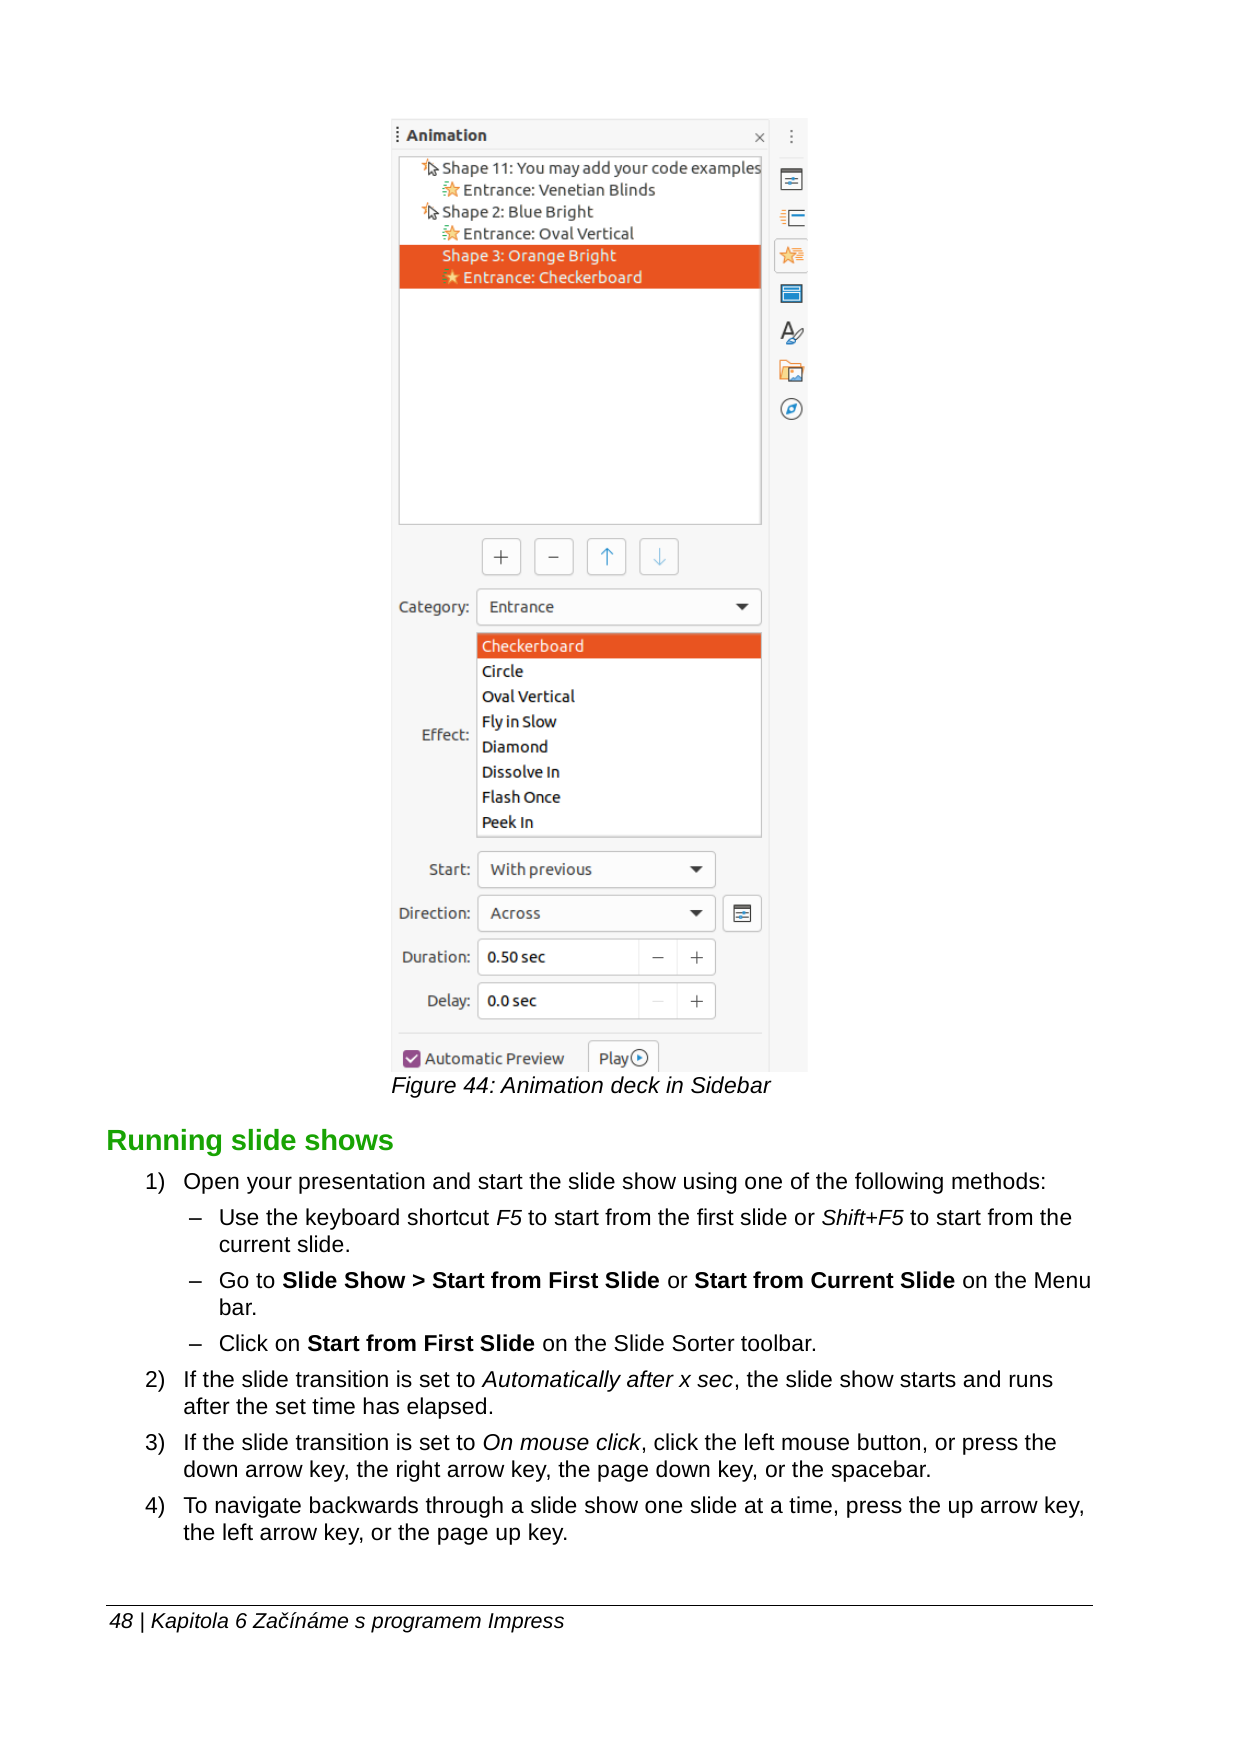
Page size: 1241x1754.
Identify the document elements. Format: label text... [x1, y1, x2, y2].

list Open your presentation and start the slide show using one of the following methods: [165, 1168, 1093, 1195]
picture [391, 118, 808, 1072]
text Figure 44: Animation deck in Sidebar [391, 1072, 808, 1099]
list Go to Slide Show > Start from First Slide or Start from Current Slide on the Menu bar. [189, 1267, 1093, 1321]
list If the slide transition is set to On mouse click, click the left mouse button, or press the down arrow key, the right arrow key, the page down key, or the spacebar. [165, 1429, 1093, 1483]
subtitle Running slide shows [106, 1122, 1093, 1156]
list Use the keyboard shortcut F5 to start from the first slide or Shift+F5 to start from the current slide. [189, 1204, 1093, 1258]
list Click on Start from First Slide on the Slide Sorter toolbar. [189, 1330, 1093, 1357]
list To navigate backwards through a slide show one slide at a time, press the up arrow key, the left arrow key, or the page up key. [165, 1492, 1093, 1546]
list If the slide transition is set to Automatically after x sec, the slide show starts and runs after the set time has elapsed. [165, 1366, 1093, 1420]
